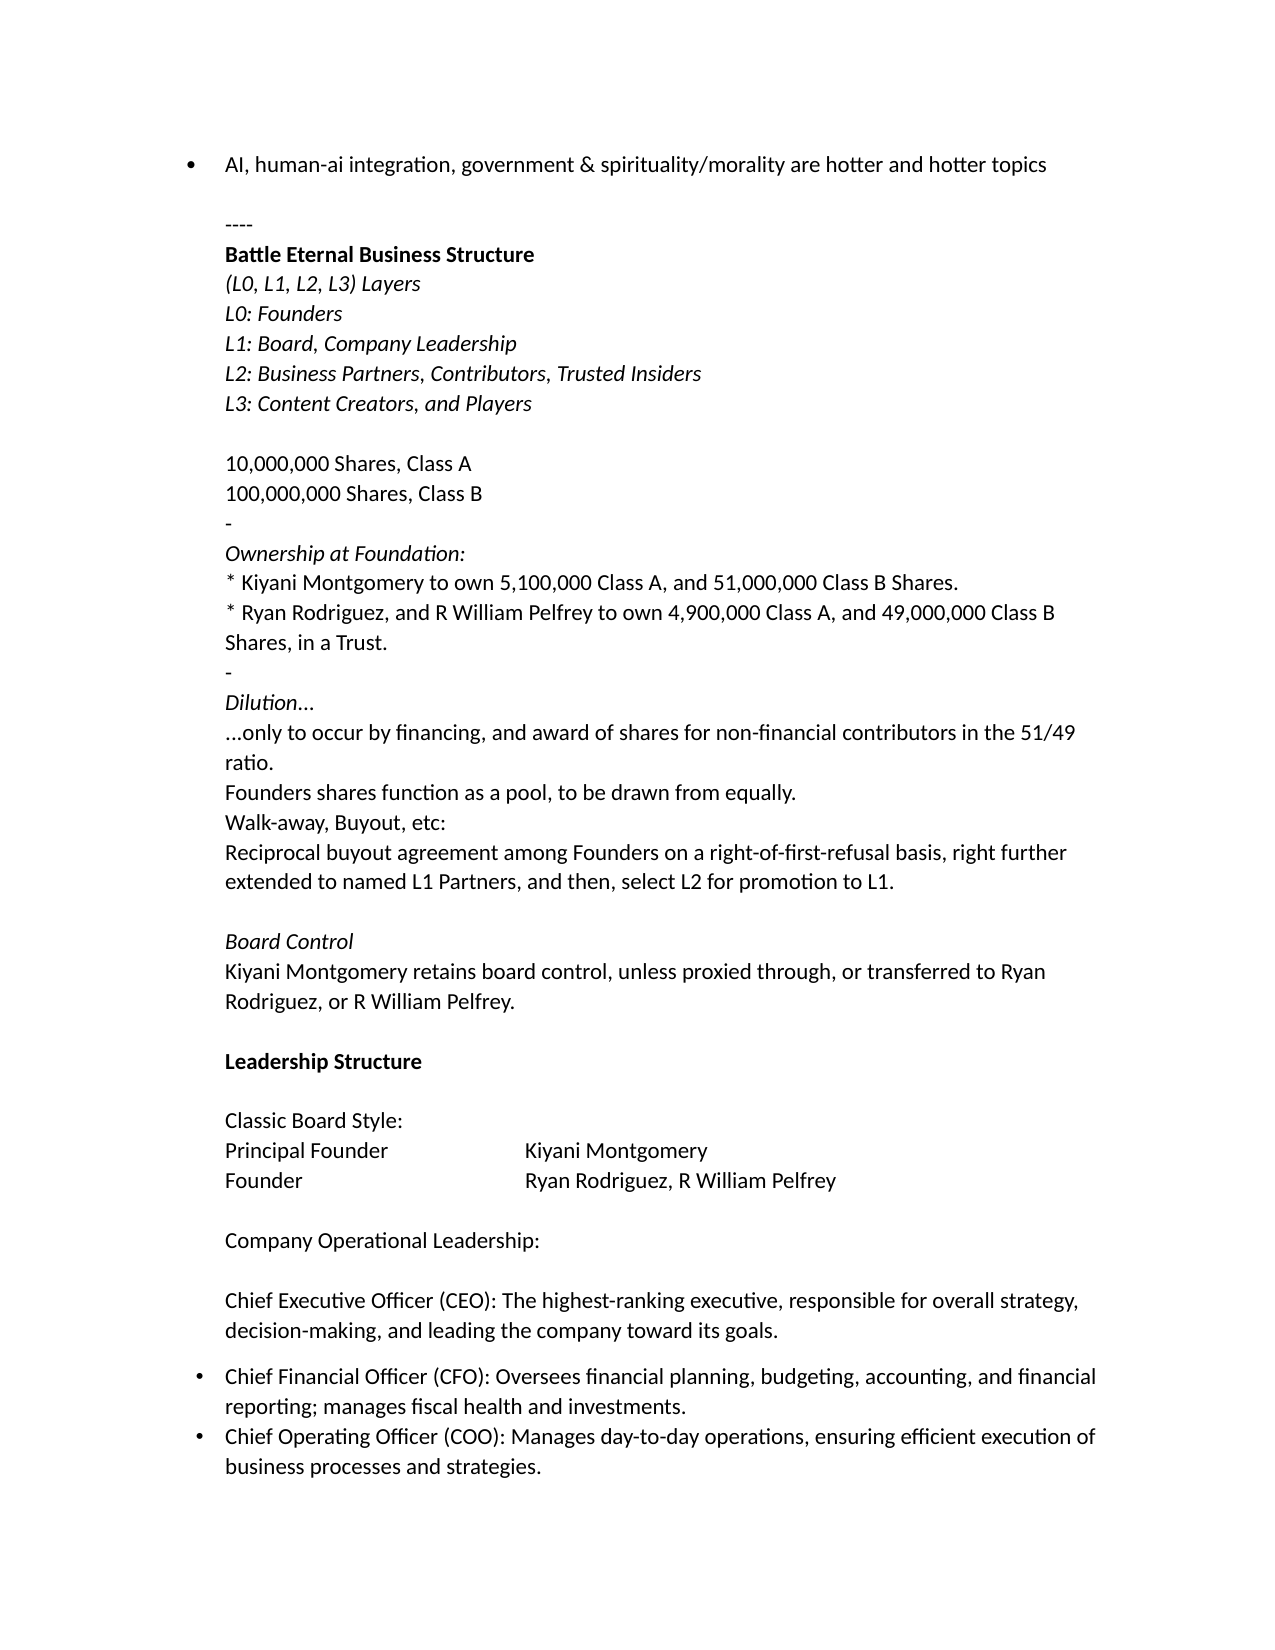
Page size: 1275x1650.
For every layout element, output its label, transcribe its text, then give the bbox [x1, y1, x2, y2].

list Chief Operating Officer (COO): Manages day-to-day operations, ensuring efficient execution of business processes and strategies. [196, 1422, 1125, 1480]
list Chief Financial Officer (CFO): Oversees financial planning, budgeting, accounting, and financial reporting; manages fiscal health and investments. [196, 1362, 1125, 1420]
list AI, human-ai integration, government & spirituality/morality are hotter and hotter topics ---- Battle Eternal Business Structure (L0, L1, L2, L3) Layers L0: Founders L1: Board, Company Leadership L2: Business Partners, Contributors, Trusted Insiders L3: Content Creators, and Players 10,000,000 Shares, Class A 100,000,000 Shares, Class B - Ownership at Foundation: * Kiyani Montgomery to own 5,100,000 Class A, and 51,000,000 Class B Shares. * Ryan Rodriguez, and R William Pelfrey to own 4,900,000 Class A, and 49,000,000 Class B Shares, in a Trust. - Dilution... ...only to occur by financing, and award of shares for non-financial contributors in the 51/49 ratio. Founders shares function as a pool, to be drawn from equally. Walk-away, Buyout, etc: Reciprocal buyout agreement among Founders on a right-of-first-refusal basis, right further extended to named L1 Partners, and then, select L2 for promotion to L1. Board Control Kiyani Montgomery retains board control, unless proxied through, or transferred to Ryan Rodriguez, or R William Pelfrey. Leadership Structure Classic Board Style: Principal Founder Kiyani Montgomery Founder Ryan Rodriguez, R William Pelfrey Company Operational Leadership: Chief Executive Officer (CEO): The highest-ranking executive, responsible for overall strategy, decision-making, and leading the company toward its goals. [187, 150, 1125, 1344]
